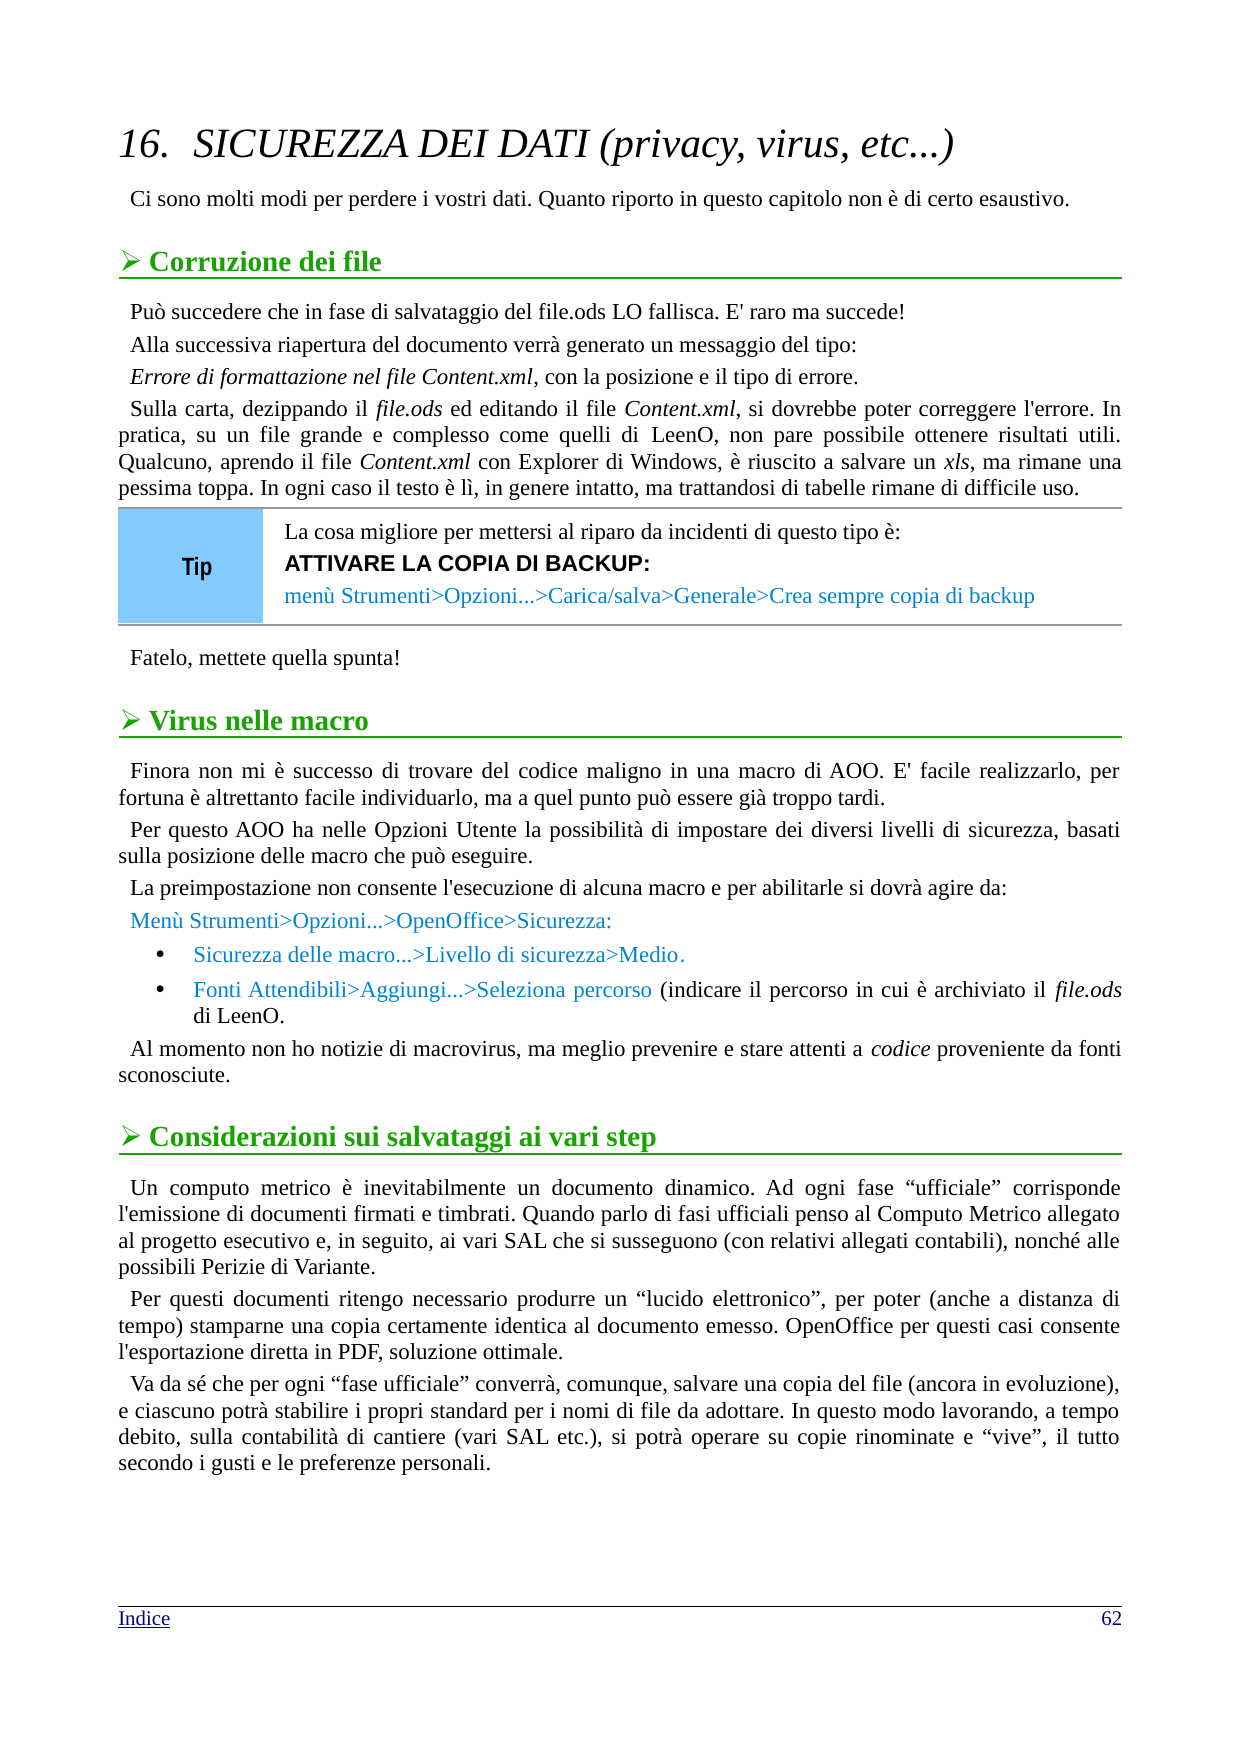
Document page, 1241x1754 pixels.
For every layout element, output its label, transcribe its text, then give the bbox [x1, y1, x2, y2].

text Va da sé che per ogni “fase ufficiale” converrà, comunque, salvare una copia del file (ancora in evoluzione), e ciascuno potrà stabilire i propri standard per i nomi di file da adottare. In questo modo lavorando, a tempo debito, sulla contabilità di cantiere (vari SAL etc.), si potrà operare su copie rinominate e “vive”, il tutto secondo i gusti e le preferenze personali. [118, 1370, 1122, 1476]
text Errore di formattazione nel file Content.xml, con la posizione e il tipo di errore. [118, 363, 1122, 389]
text La preimpostazione non consente l'esecuzione di alcuna macro e per abilitarle si dovrà agire da: [118, 874, 1122, 901]
text Per questo AOO ha nelle Opzioni Utente la possibilità di impostare dei diversi livelli di sicurezza, basati sulla posizione delle macro che può eseguire. [118, 816, 1122, 868]
subtitle Considerazioni sui salvataggi ai vari step [119, 1119, 1122, 1153]
text Può succedere che in fase di salvataggio del file.ods LO fallisca. E' raro ma succede! [118, 298, 1122, 325]
subtitle Virus nelle macro [119, 703, 1122, 736]
table_header Tip [118, 509, 263, 623]
list Fonti Attendibili>Aggiungi...>Seleziona percorso (indicare il percorso in cui è archiviato il file.ods di LeenO. [156, 974, 1122, 1029]
subtitle Corruzione dei file [119, 244, 1122, 277]
text Al momento non ho notizie di macrovirus, ma meglio prevenire e stare attenti a codice proveniente da fonti sconosciute. [118, 1035, 1122, 1087]
text Alla successiva riapertura del documento verrà generato un messaggio del tipo: [118, 331, 1122, 357]
list Sicurezza delle macro...>Livello di sicurezza>Medio. [156, 939, 1122, 968]
table_header La cosa migliore per mettersi al riparo da incidenti di questo tipo è: ATTIVARE LA COPIA DI BACKUP: menù Strumenti>Opzioni...>Carica/salva>Generale>Crea sempre copia di backup [264, 509, 1122, 623]
text Finora non mi è successo di trovare del codice maligno in una macro di AOO. E' facile realizzarlo, per fortuna è altrettanto facile individuarlo, ma a quel punto può essere già troppo tardi. [118, 757, 1122, 810]
text Menù Strumenti>Opzioni...>OpenOffice>Sicurezza: [118, 907, 1122, 933]
text Sulla carta, dezippando il file.ods ed editando il file Content.xml, si dovrebbe poter correggere l'errore. In pratica, su un file grande e complesso come quelli di LeenO, non pare possibile ottenere risultati utili. Qualcuno, aprendo il file Content.xml con Explorer di Windows, è riuscito a salvare un xls, ma rimane una pessima toppa. In ogni caso il testo è lì, in genere intatto, ma trattandosi di tabelle rimane di difficile uso. [118, 395, 1122, 501]
text Un computo metrico è inevitabilmente un documento dinamico. Ad ogni fase “ufficiale” corrisponde l'emissione di documenti firmati e timbrati. Quando parlo di fasi ufficiali penso al Computo Metrico allegato al progetto esecutivo e, in seguito, ai vari SAL che si susseguono (con relativi allegati contabili), nonché alle possibili Perizie di Variante. [118, 1174, 1122, 1279]
text Per questi documenti ritengo necessario produrre un “lucido elettronico”, per poter (anche a distanza di tempo) stamparne una copia certamente identica al documento emesso. OpenOffice per questi casi consente l'esportazione diretta in PDF, soluzione ottimale. [118, 1285, 1122, 1364]
text Fatelo, mettete quella spunta! [118, 644, 1122, 671]
text Ci sono molti modi per perdere i vostri dati. Quanto riporto in questo capitolo non è di certo esaustivo. [118, 186, 1122, 212]
subtitle SICUREZZA DEI DATI (privacy, virus, etc...) [118, 118, 1122, 166]
